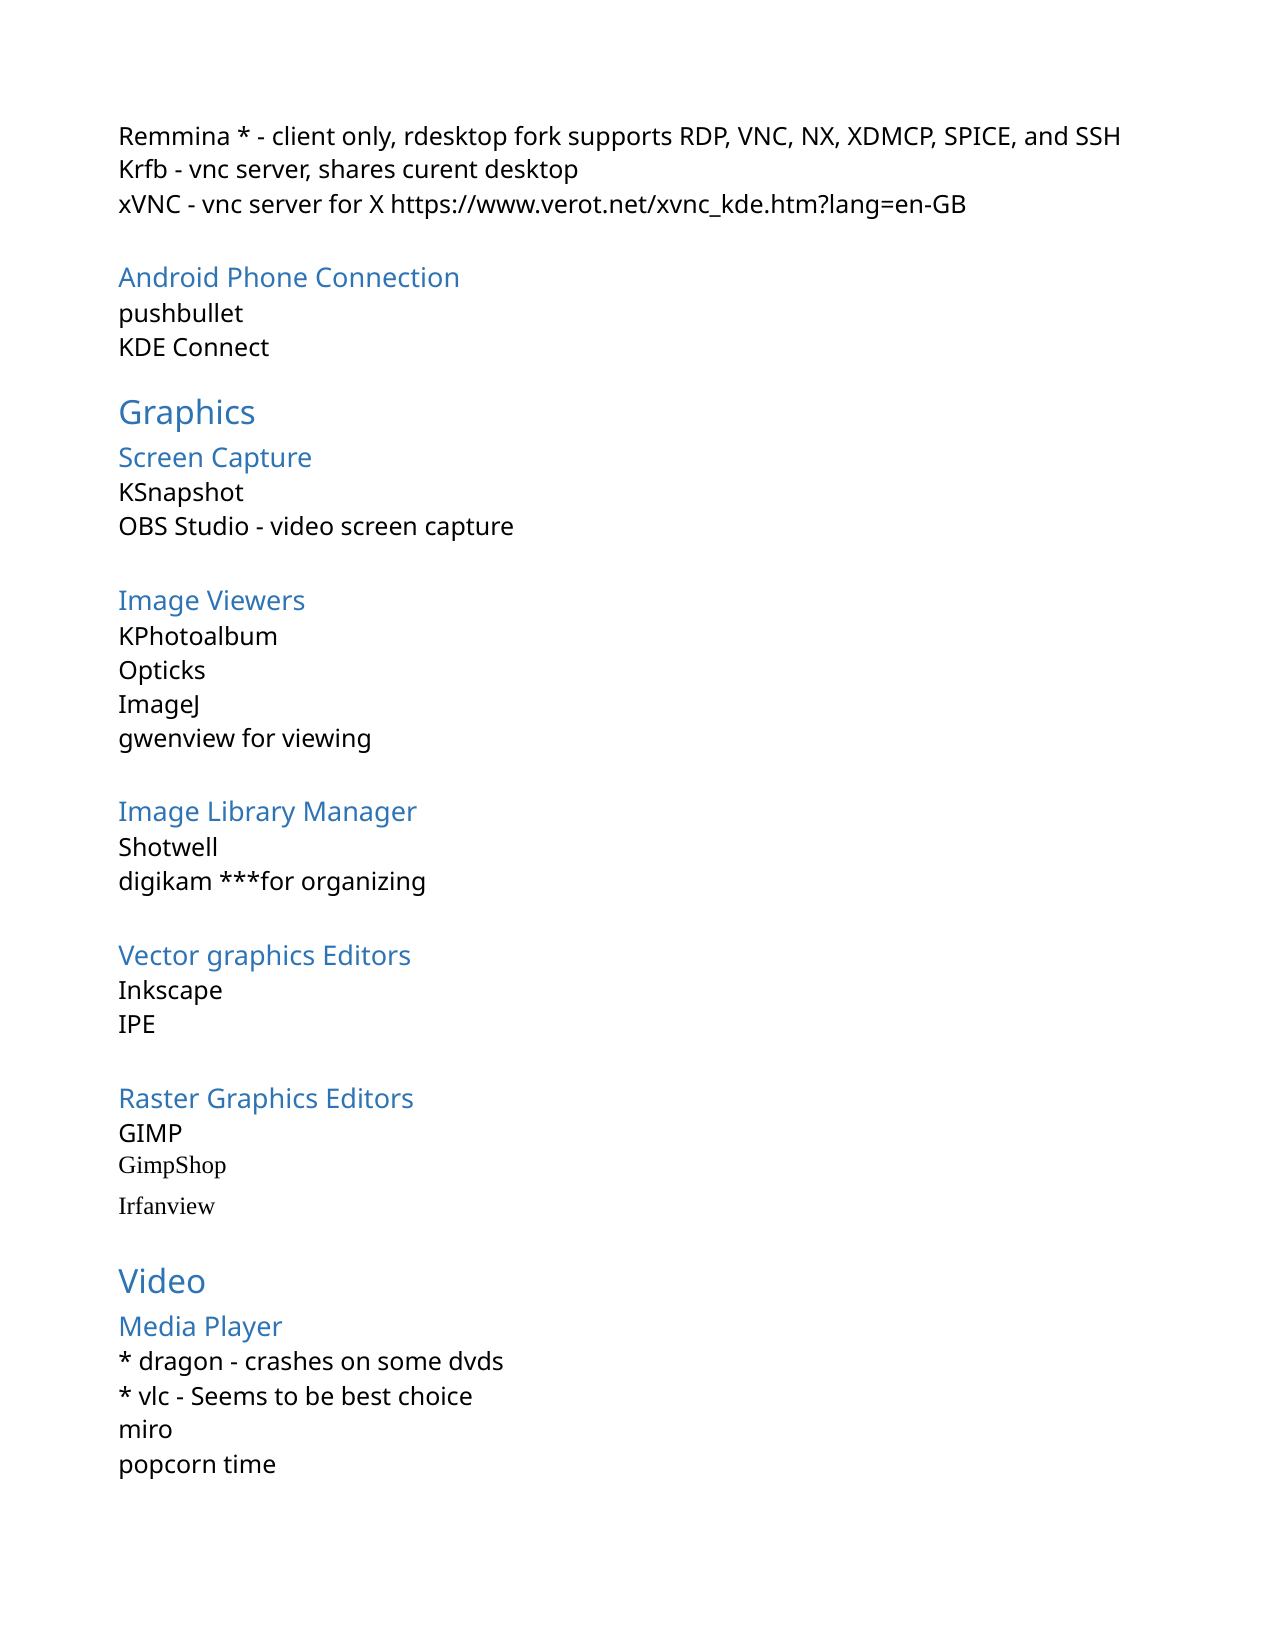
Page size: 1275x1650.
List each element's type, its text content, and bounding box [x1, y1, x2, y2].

text Opticks [118, 652, 1157, 686]
text ImageJ [118, 686, 1157, 720]
text gwenview for viewing [118, 720, 1157, 754]
text Remmina * - client only, rdesktop fork supports RDP, VNC, NX, XDMCP, SPICE, and SSH [118, 118, 1157, 152]
subtitle Image Viewers [118, 581, 1157, 618]
text * vlc - Seems to be best choice [118, 1378, 1157, 1412]
subtitle Media Player [118, 1307, 1157, 1344]
text OBS Studio - video screen capture [118, 509, 1157, 543]
text digikam ***for organizing [118, 864, 1157, 898]
text * dragon - crashes on some dvds [118, 1344, 1157, 1378]
subtitle Raster Graphics Editors [118, 1079, 1157, 1116]
subtitle Graphics [118, 388, 1157, 434]
text KPhotoalbum [118, 618, 1157, 652]
subtitle Android Phone Connection [118, 258, 1157, 295]
text Inkscape [118, 973, 1157, 1007]
text KSnapshot [118, 475, 1157, 509]
text Shotwell [118, 829, 1157, 864]
subtitle Image Library Manager [118, 793, 1157, 829]
subtitle Screen Capture [118, 438, 1157, 475]
text IPE [118, 1007, 1157, 1041]
text Krfb - vnc server, shares curent desktop [118, 152, 1157, 186]
text pushbullet [118, 295, 1157, 329]
text GIMP [118, 1116, 1157, 1150]
text GimpShop [118, 1150, 1157, 1179]
subtitle Video [118, 1258, 1157, 1303]
text popcorn time [118, 1446, 1157, 1480]
text Irfanview [118, 1191, 1157, 1220]
subtitle Vector graphics Editors [118, 936, 1157, 973]
text miro [118, 1412, 1157, 1446]
text KDE Connect [118, 329, 1157, 363]
text xVNC - vnc server for X https://www.verot.net/xvnc_kde.htm?lang=en-GB [118, 186, 1157, 220]
